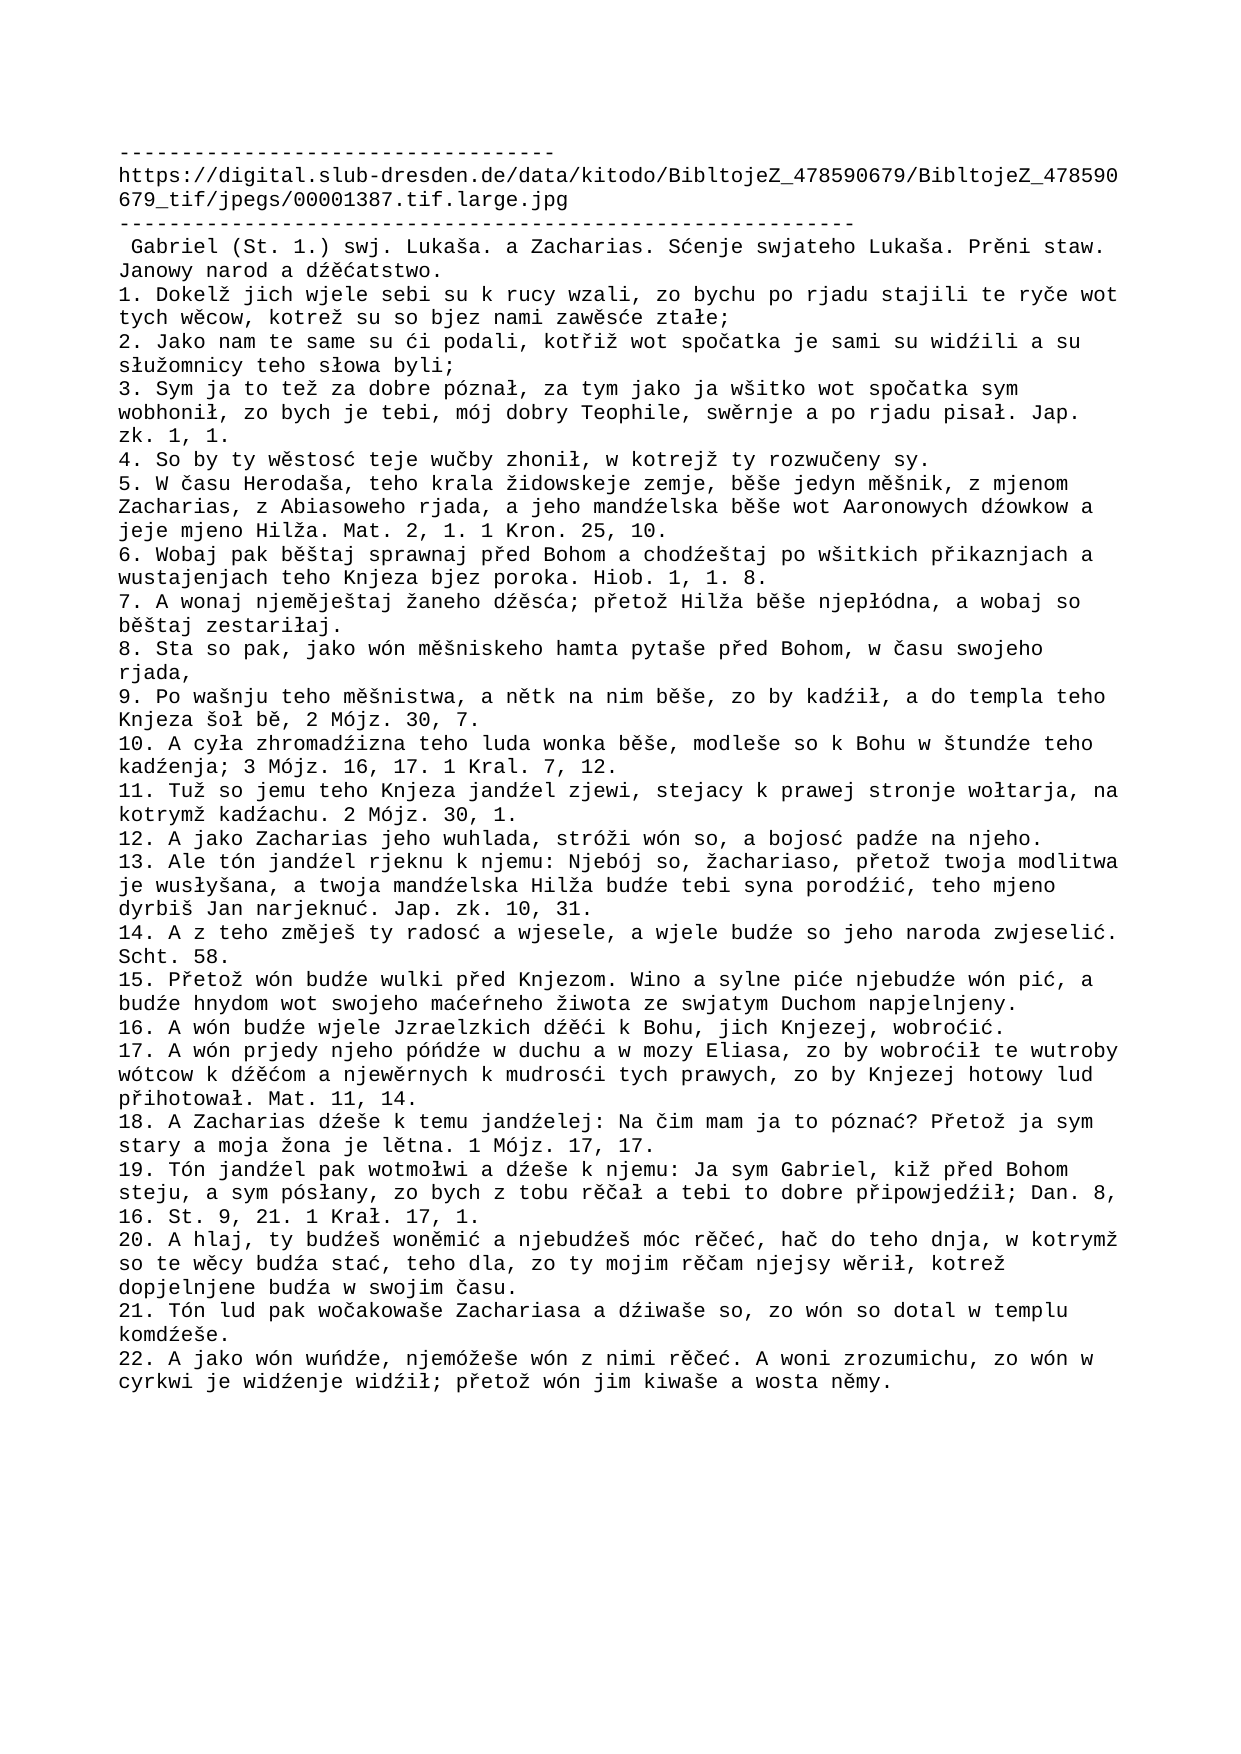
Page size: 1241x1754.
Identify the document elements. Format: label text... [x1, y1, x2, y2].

text 15. Přetož wón budźe wulki před Knjezom. Wino a sylne piće njebudźe wón pić, a budźe hnydom wot swojeho maćeŕneho žiwota ze swjatym Duchom napjelnjeny. [118, 969, 1122, 1017]
text 18. A Zacharias dźeše k temu jandźelej: Na čim mam ja to póznać? Přetož ja sym stary a moja žona je lětna. 1 Mójz. 17, 17. [118, 1111, 1122, 1158]
text ----------------------------------- https://digital.slub-dresden.de/data/kitodo/BibltojeZ_478590679/BibltojeZ_478590679_tif/jpegs/00001387.tif.large.jpg ----------------------------------------------------------- [118, 142, 1122, 236]
text 2. Jako nam te same su ći podali, kotřiž wot spočatka je sami su widźili a su słužomnicy teho słowa byli; [118, 331, 1122, 378]
text 4. So by ty wěstosć teje wučby zhonił, w kotrejž ty rozwučeny sy. [118, 449, 1122, 473]
text 14. A z teho změješ ty radosć a wjesele, a wjele budźe so jeho naroda zwjeselić. Scht. 58. [118, 922, 1122, 969]
text 9. Po wašnju teho měšnistwa, a nětk na nim běše, zo by kadźił, a do templa teho Knjeza šoł bě, 2 Mójz. 30, 7. [118, 686, 1122, 733]
text 16. A wón budźe wjele Jzraelzkich dźěći k Bohu, jich Knjezej, wobroćić. [118, 1017, 1122, 1040]
text Gabriel (St. 1.) swj. Lukaša. a Zacharias. Sćenje swjateho Lukaša. Prěni staw. Janowy narod a dźěćatstwo. [118, 236, 1122, 284]
text 8. Sta so pak, jako wón měšniskeho hamta pytaše před Bohom, w času swojeho rjada, [118, 638, 1122, 686]
text 21. Tón lud pak wočakowaše Zachariasa a dźiwaše so, zo wón so dotal w templu komdźeše. [118, 1300, 1122, 1348]
text 12. A jako Zacharias jeho wuhlada, stróži wón so, a bojosć padźe na njeho. [118, 827, 1122, 851]
text 1. Dokelž jich wjele sebi su k rucy wzali, zo bychu po rjadu stajili te ryče wot tych wěcow, kotrež su so bjez nami zawěsće ztałe; [118, 284, 1122, 331]
text 3. Sym ja to tež za dobre póznał, za tym jako ja wšitko wot spočatka sym wobhonił, zo bych je tebi, mój dobry Teophile, swěrnje a po rjadu pisał. Jap. zk. 1, 1. [118, 378, 1122, 449]
text 17. A wón prjedy njeho póńdźe w duchu a w mozy Eliasa, zo by wobroćił te wutroby wótcow k dźěćom a njewěrnych k mudrosći tych prawych, zo by Knjezej hotowy lud přihotował. Mat. 11, 14. [118, 1040, 1122, 1111]
text 13. Ale tón jandźel rjeknu k njemu: Njebój so, žachariaso, přetož twoja modlitwa je wusłyšana, a twoja mandźelska Hilža budźe tebi syna porodźić, teho mjeno dyrbiš Jan narjeknuć. Jap. zk. 10, 31. [118, 851, 1122, 922]
text 5. W času Herodaša, teho krala židowskeje zemje, běše jedyn měšnik, z mjenom Zacharias, z Abiasoweho rjada, a jeho mandźelska běše wot Aaronowych dźowkow a jeje mjeno Hilža. Mat. 2, 1. 1 Kron. 25, 10. [118, 473, 1122, 544]
text 6. Wobaj pak běštaj sprawnaj před Bohom a chodźeštaj po wšitkich přikaznjach a wustajenjach teho Knjeza bjez poroka. Hiob. 1, 1. 8. [118, 544, 1122, 591]
text 11. Tuž so jemu teho Knjeza jandźel zjewi, stejacy k prawej stronje wołtarja, na kotrymž kadźachu. 2 Mójz. 30, 1. [118, 780, 1122, 827]
text 22. A jako wón wuńdźe, njemóžeše wón z nimi rěčeć. A woni zrozumichu, zo wón w cyrkwi je widźenje widźił; přetož wón jim kiwaše a wosta němy. [118, 1348, 1122, 1395]
text 10. A cyła zhromadźizna teho luda wonka běše, modleše so k Bohu w štundźe teho kadźenja; 3 Mójz. 16, 17. 1 Kral. 7, 12. [118, 733, 1122, 780]
text 20. A hlaj, ty budźeš woněmić a njebudźeš móc rěčeć, hač do teho dnja, w kotrymž so te wěcy budźa stać, teho dla, zo ty mojim rěčam njejsy wěrił, kotrež dopjelnjene budźa w swojim času. [118, 1229, 1122, 1300]
text 19. Tón jandźel pak wotmołwi a dźeše k njemu: Ja sym Gabriel, kiž před Bohom steju, a sym pósłany, zo bych z tobu rěčał a tebi to dobre připowjedźił; Dan. 8, 16. St. 9, 21. 1 Krał. 17, 1. [118, 1158, 1122, 1229]
text 7. A wonaj njeměještaj žaneho dźěsća; přetož Hilža běše njepłódna, a wobaj so běštaj zestariłaj. [118, 591, 1122, 638]
